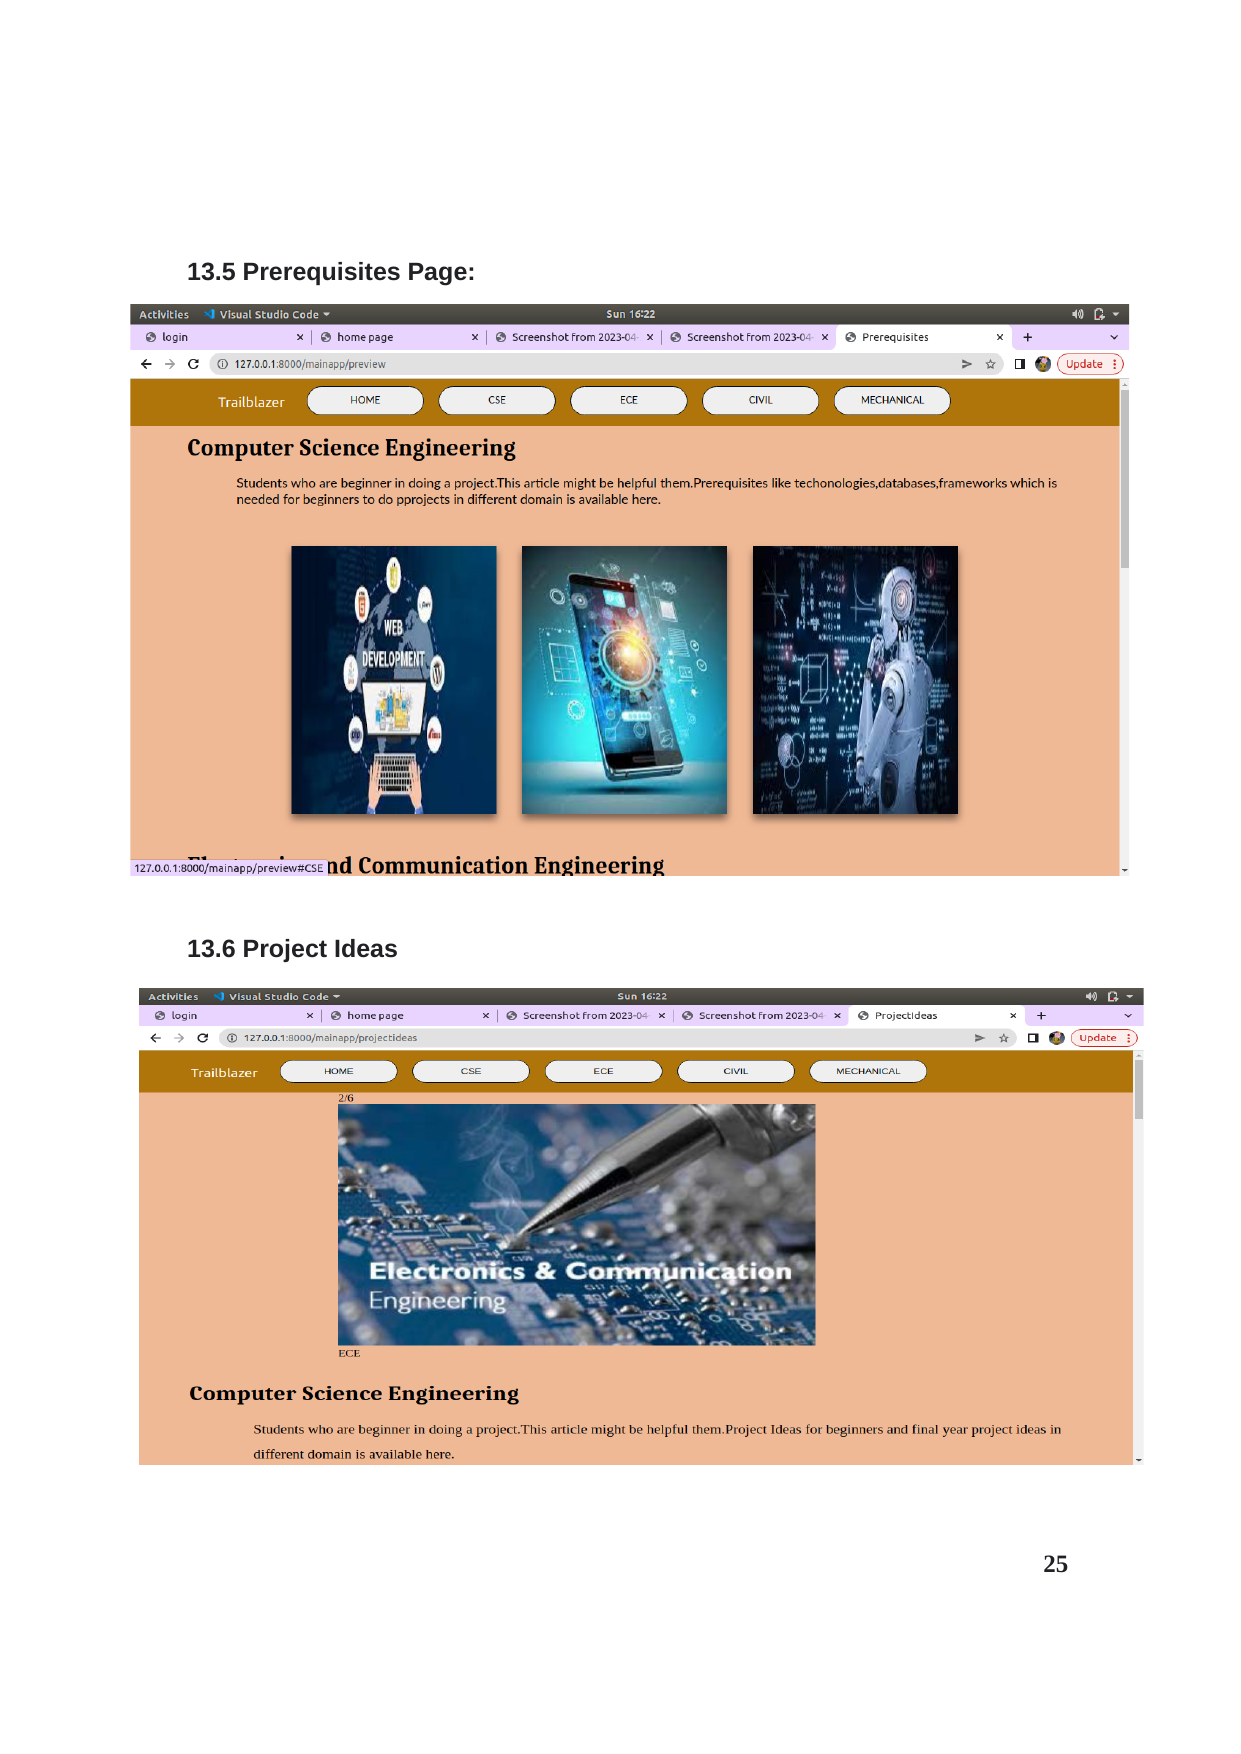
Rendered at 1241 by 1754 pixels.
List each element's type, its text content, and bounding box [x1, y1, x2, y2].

text 13.6 Project Ideas [187, 934, 1072, 963]
picture [139, 988, 1144, 1465]
picture [130, 304, 1130, 876]
text 25 [187, 1516, 1072, 1578]
text 13.5 Prerequisites Page: [187, 257, 1072, 286]
